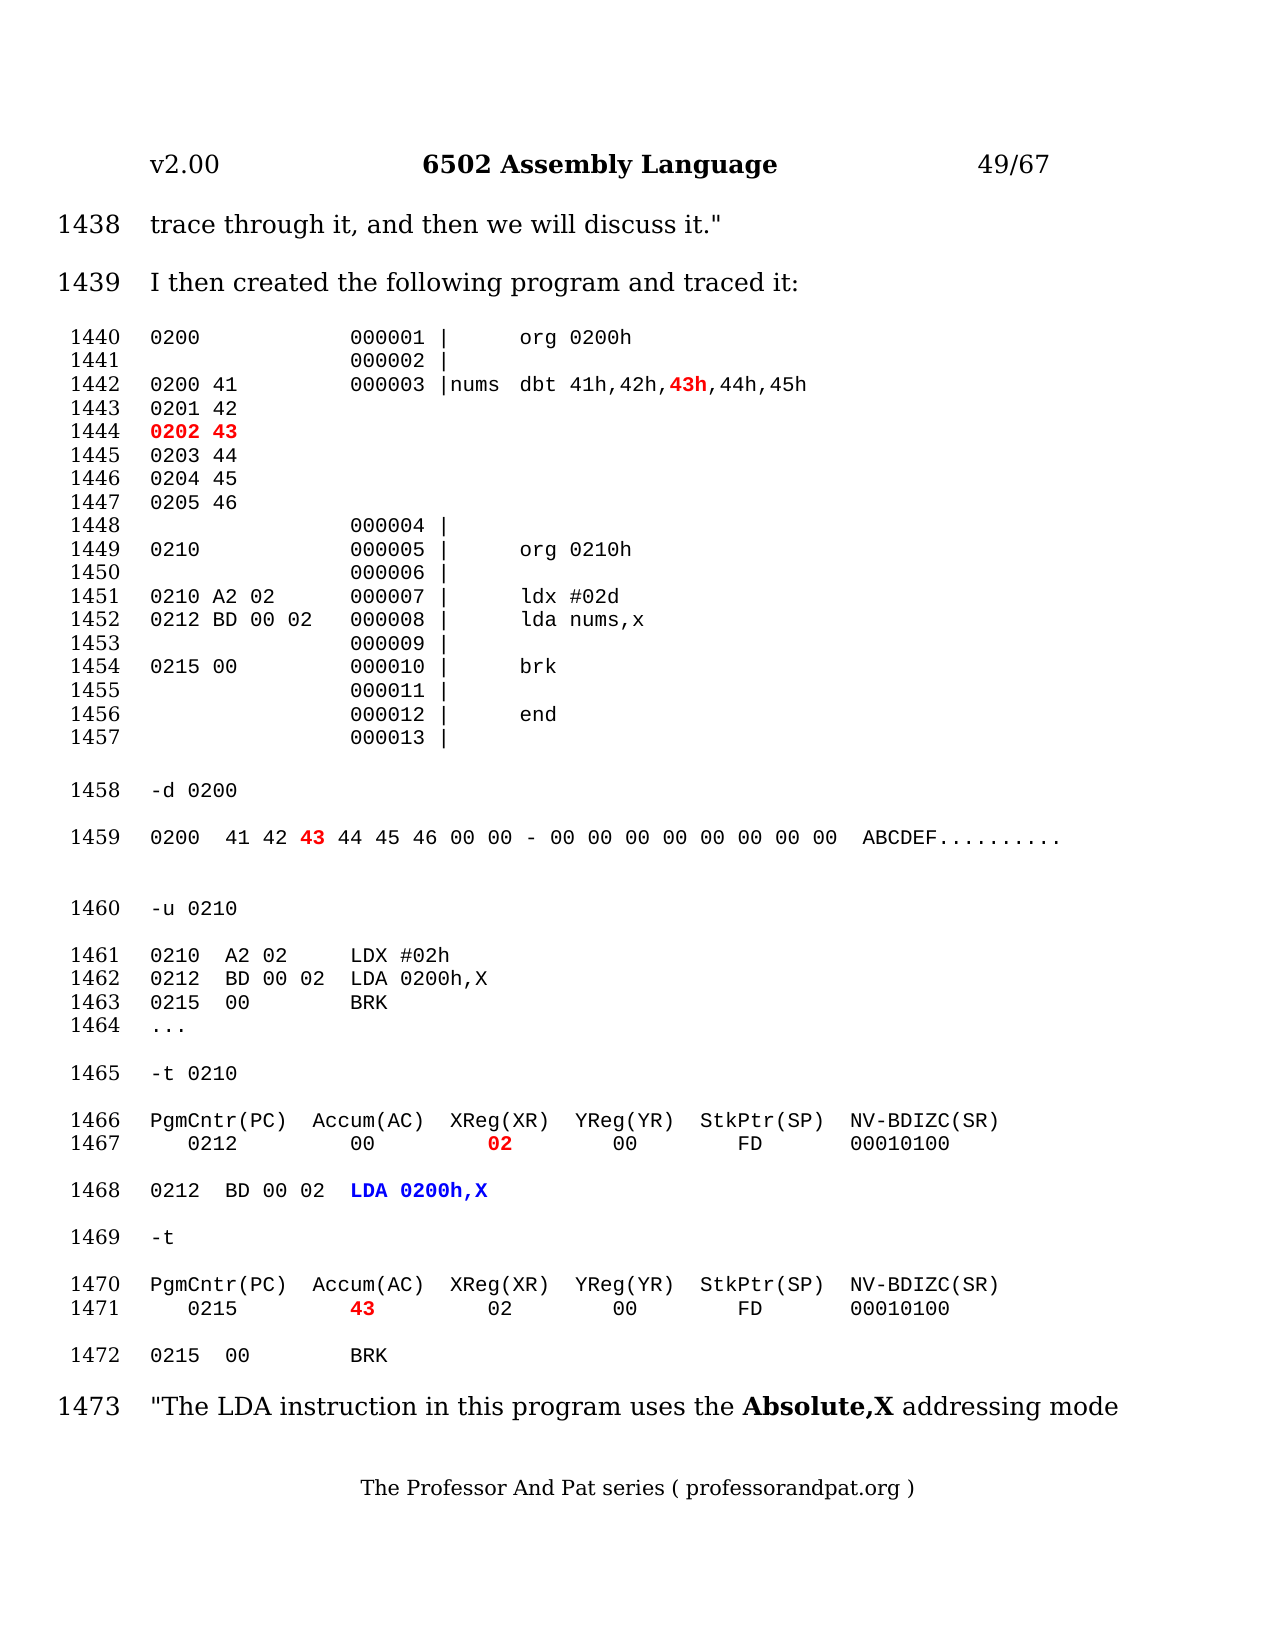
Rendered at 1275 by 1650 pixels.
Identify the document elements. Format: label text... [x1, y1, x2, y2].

text "The LDA instruction in this program uses the Absolute,X addressing mode [150, 1392, 1125, 1422]
text 0204 45 [150, 468, 1125, 492]
text 0203 44 [150, 445, 1125, 468]
text 0210 A2 02 LDX #02h [150, 945, 1125, 968]
text ... [150, 1016, 1125, 1039]
text 000002 | [150, 351, 1125, 374]
text 000012 | end [150, 704, 1125, 727]
text 0205 46 [150, 492, 1125, 515]
text PgmCntr(PC) Accum(AC) XReg(XR) YReg(YR) StkPtr(SP) NV-BDIZC(SR) [150, 1274, 1125, 1298]
text -t [150, 1227, 1125, 1251]
text -t 0210 [150, 1063, 1125, 1086]
text 0210 000005 | org 0210h [150, 539, 1125, 562]
text 0215 00 000010 | brk [150, 657, 1125, 680]
text 0215 00 BRK [150, 1345, 1125, 1369]
text 0200 000001 | org 0200h [150, 327, 1125, 351]
text 0202 43 [150, 421, 1125, 445]
text 000009 | [150, 633, 1125, 657]
text 000004 | [150, 515, 1125, 539]
text 0201 42 [150, 398, 1125, 421]
text 0200 41 000003 |nums dbt 41h,42h,43h,44h,45h [150, 374, 1125, 398]
text PgmCntr(PC) Accum(AC) XReg(XR) YReg(YR) StkPtr(SP) NV-BDIZC(SR) [150, 1110, 1125, 1133]
text 0210 A2 02 000007 | ldx #02d [150, 586, 1125, 609]
text 0215 43 02 00 FD 00010100 [150, 1298, 1125, 1322]
text 0215 00 BRK [150, 992, 1125, 1016]
text -d 0200 [150, 780, 1125, 804]
text 0212 BD 00 02 LDA 0200h,X [150, 1180, 1125, 1204]
text 0200 41 42 43 44 45 46 00 00 - 00 00 00 00 00 00 00 00 ABCDEF.......... [150, 827, 1125, 851]
text 000011 | [150, 680, 1125, 704]
text 000013 | [150, 727, 1125, 751]
text 0212 BD 00 02 LDA 0200h,X [150, 968, 1125, 992]
text -u 0210 [150, 898, 1125, 921]
text I then created the following program and traced it: [150, 268, 1125, 298]
text 0212 BD 00 02 000008 | lda nums,x [150, 609, 1125, 633]
text 000006 | [150, 562, 1125, 586]
text 0212 00 02 00 FD 00010100 [150, 1133, 1125, 1157]
text trace through it, and then we will discuss it." [150, 210, 1125, 239]
